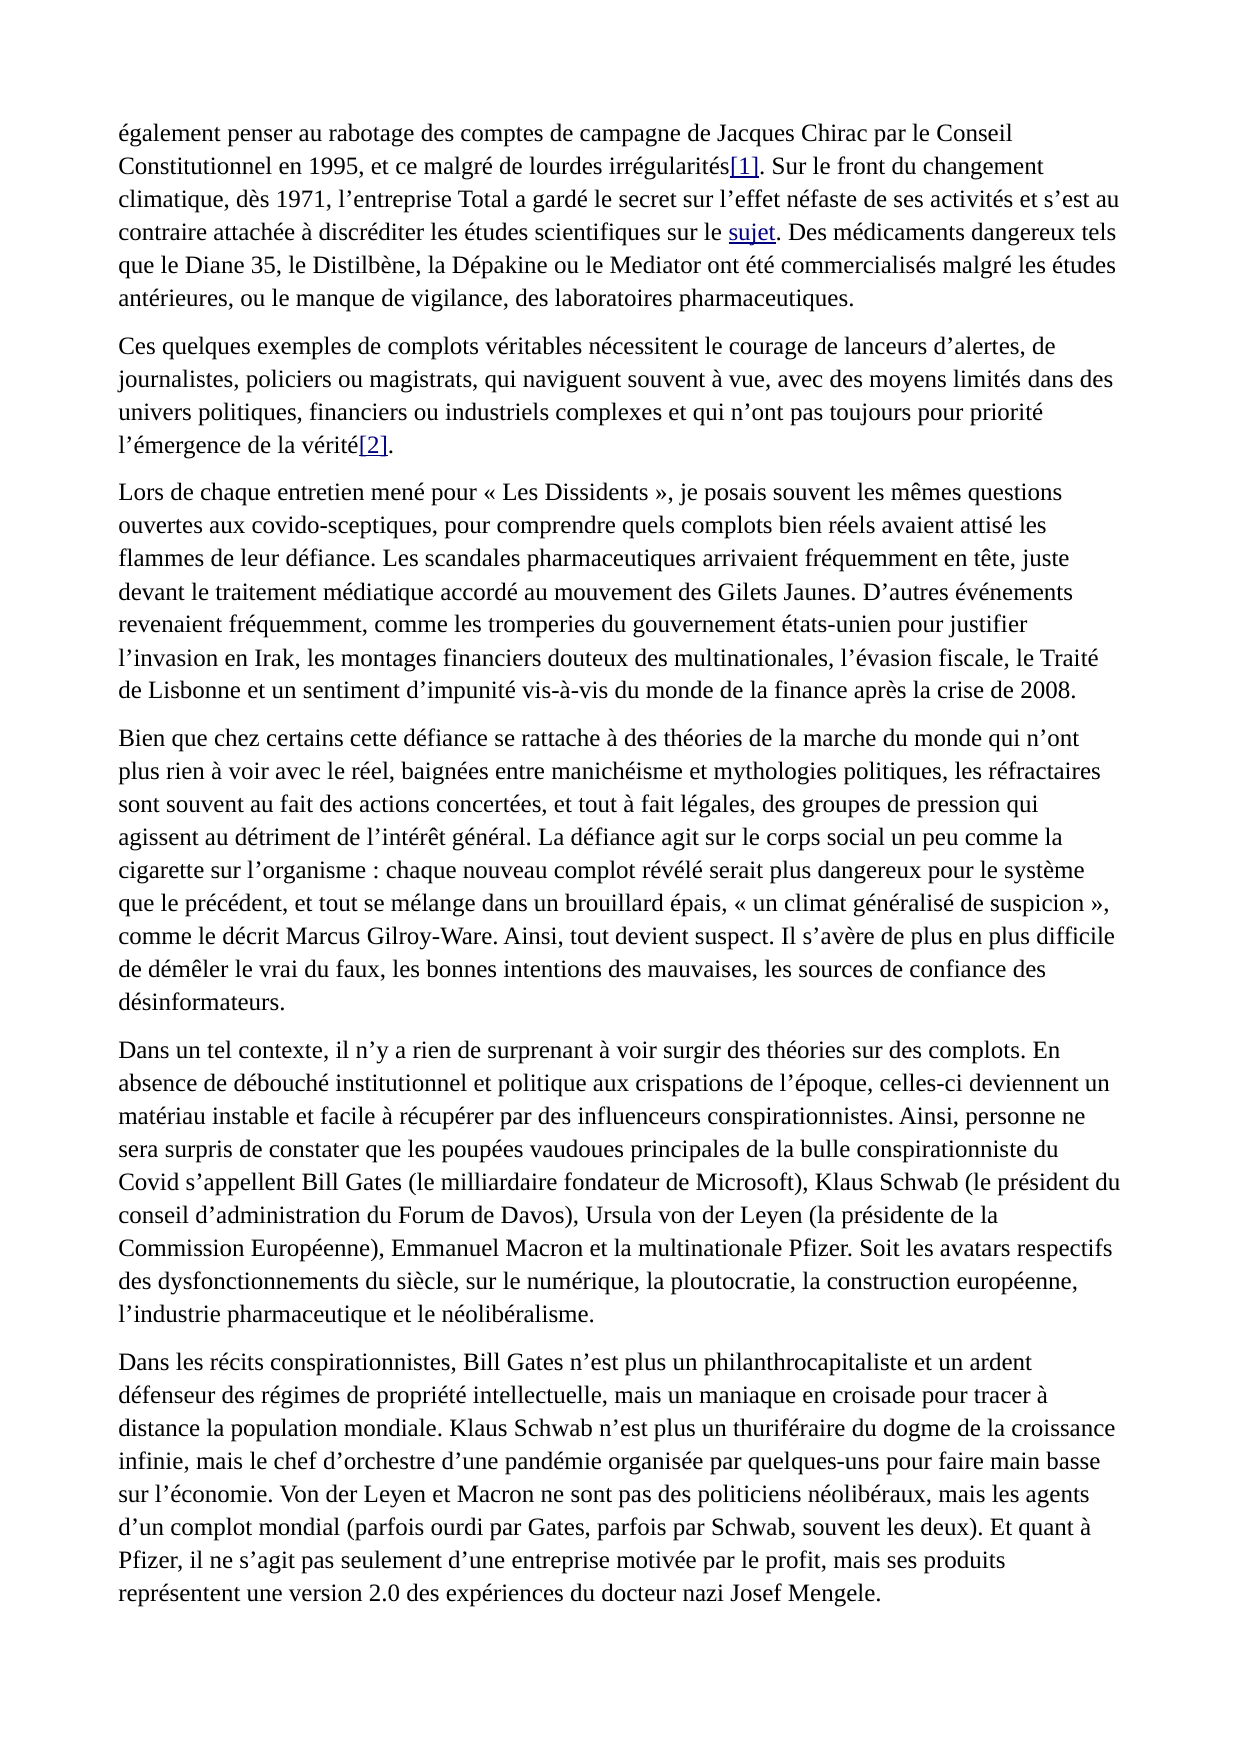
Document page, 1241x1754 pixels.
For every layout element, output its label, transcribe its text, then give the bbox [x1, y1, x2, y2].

text Bien que chez certains cette défiance se rattache à des théories de la marche du monde qui n’ont plus rien à voir avec le réel, baignées entre manichéisme et mythologies politiques, les réfractaires sont souvent au fait des actions concertées, et tout à fait légales, des groupes de pression qui agissent au détriment de l’intérêt général. La défiance agit sur le corps social un peu comme la cigarette sur l’organisme : chaque nouveau complot révélé serait plus dangereux pour le système que le précédent, et tout se mélange dans un brouillard épais, « un climat généralisé de suspicion », comme le décrit Marcus Gilroy-Ware. Ainsi, tout devient suspect. Il s’avère de plus en plus difficile de démêler le vrai du faux, les bonnes intentions des mauvaises, les sources de confiance des désinformateurs. [118, 723, 1122, 1016]
text également penser au rabotage des comptes de campagne de Jacques Chirac par le Conseil Constitutionnel en 1995, et ce malgré de lourdes irrégularités[1]. Sur le front du changement climatique, dès 1971, l’entreprise Total a gardé le secret sur l’effet néfaste de ses activités et s’est au contraire attachée à discréditer les études scientifiques sur le sujet. Des médicaments dangereux tels que le Diane 35, le Distilbène, la Dépakine ou le Mediator ont été commercialisés malgré les études antérieures, ou le manque de vigilance, des laboratoires pharmaceutiques. [118, 118, 1122, 312]
text Dans un tel contexte, il n’y a rien de surprenant à voir surgir des théories sur des complots. En absence de débouché institutionnel et politique aux crispations de l’époque, celles-ci deviennent un matériau instable et facile à récupérer par des influenceurs conspirationnistes. Ainsi, personne ne sera surpris de constater que les poupées vaudoues principales de la bulle conspirationniste du Covid s’appellent Bill Gates (le milliardaire fondateur de Microsoft), Klaus Schwab (le président du conseil d’administration du Forum de Davos), Ursula von der Leyen (la présidente de la Commission Européenne), Emmanuel Macron et la multinationale Pfizer. Soit les avatars respectifs des dysfonctionnements du siècle, sur le numérique, la ploutocratie, la construction européenne, l’industrie pharmaceutique et le néolibéralisme. [118, 1035, 1122, 1328]
text Dans les récits conspirationnistes, Bill Gates n’est plus un philanthrocapitaliste et un ardent défenseur des régimes de propriété intellectuelle, mais un maniaque en croisade pour tracer à distance la population mondiale. Klaus Schwab n’est plus un thuriféraire du dogme de la croissance infinie, mais le chef d’orchestre d’une pandémie organisée par quelques-uns pour faire main basse sur l’économie. Von der Leyen et Macron ne sont pas des politiciens néolibéraux, mais les agents d’un complot mondial (parfois ourdi par Gates, parfois par Schwab, souvent les deux). Et quant à Pfizer, il ne s’agit pas seulement d’une entreprise motivée par le profit, mais ses produits représentent une version 2.0 des expériences du docteur nazi Josef Mengele. [118, 1347, 1122, 1607]
text Ces quelques exemples de complots véritables nécessitent le courage de lanceurs d’alertes, de journalistes, policiers ou magistrats, qui naviguent souvent à vue, avec des moyens limités dans des univers politiques, financiers ou industriels complexes et qui n’ont pas toujours pour priorité l’émergence de la vérité[2]. [118, 331, 1122, 459]
text Lors de chaque entretien mené pour « Les Dissidents », je posais souvent les mêmes questions ouvertes aux covido-sceptiques, pour comprendre quels complots bien réels avaient attisé les flammes de leur défiance. Les scandales pharmaceutiques arrivaient fréquemment en tête, juste devant le traitement médiatique accordé au mouvement des Gilets Jaunes. D’autres événements revenaient fréquemment, comme les tromperies du gouvernement états-unien pour justifier l’invasion en Irak, les montages financiers douteux des multinationales, l’évasion fiscale, le Traité de Lisbonne et un sentiment d’impunité vis-à-vis du monde de la finance après la crise de 2008. [118, 477, 1122, 704]
